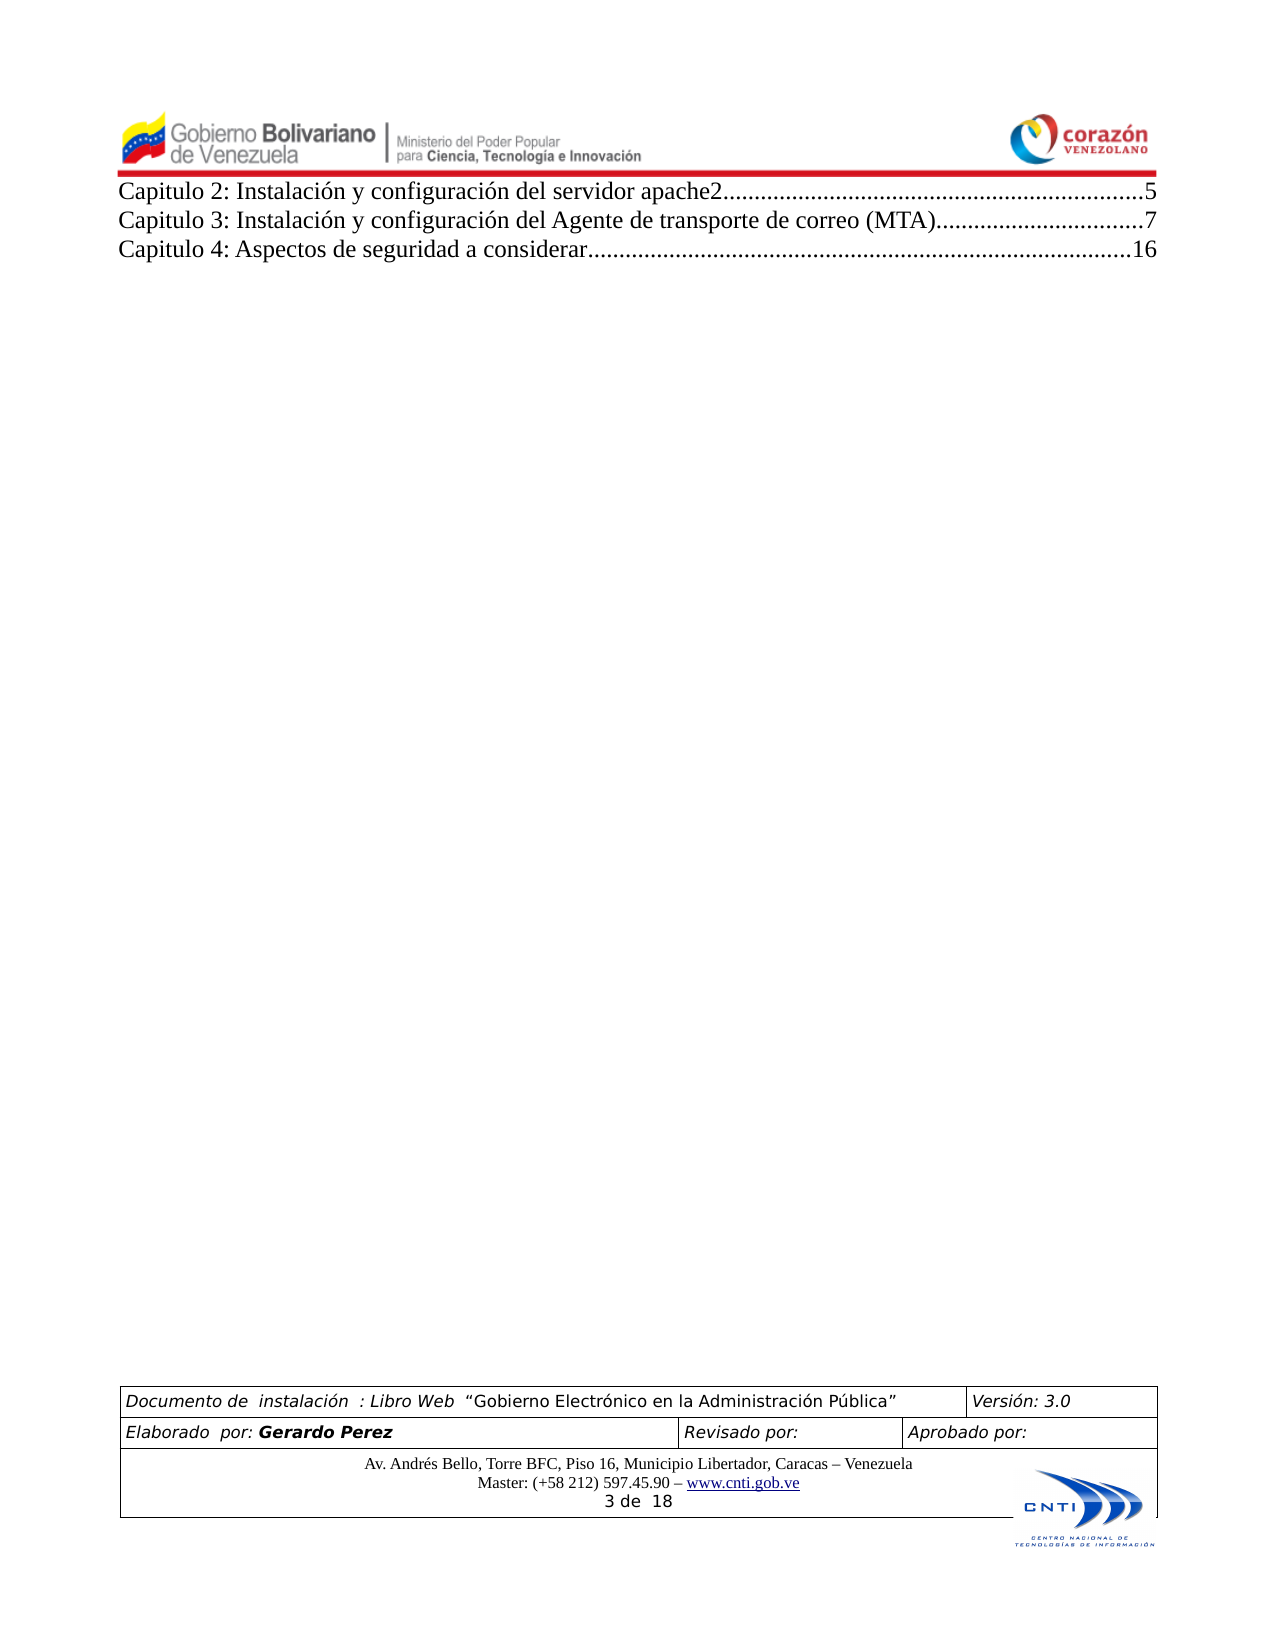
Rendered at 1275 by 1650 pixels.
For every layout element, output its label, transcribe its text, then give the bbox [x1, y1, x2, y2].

picture [1013, 1468, 1156, 1548]
text Capitulo 3: Instalación y configuración del Agente de transporte de correo (MTA). 7 [118, 205, 1157, 234]
text Capitulo 2: Instalación y configuración del servidor apache2 5 [118, 177, 1157, 205]
text Capitulo 4: Aspectos de seguridad a considerar 16 [118, 234, 1157, 263]
picture [117, 107, 1157, 177]
